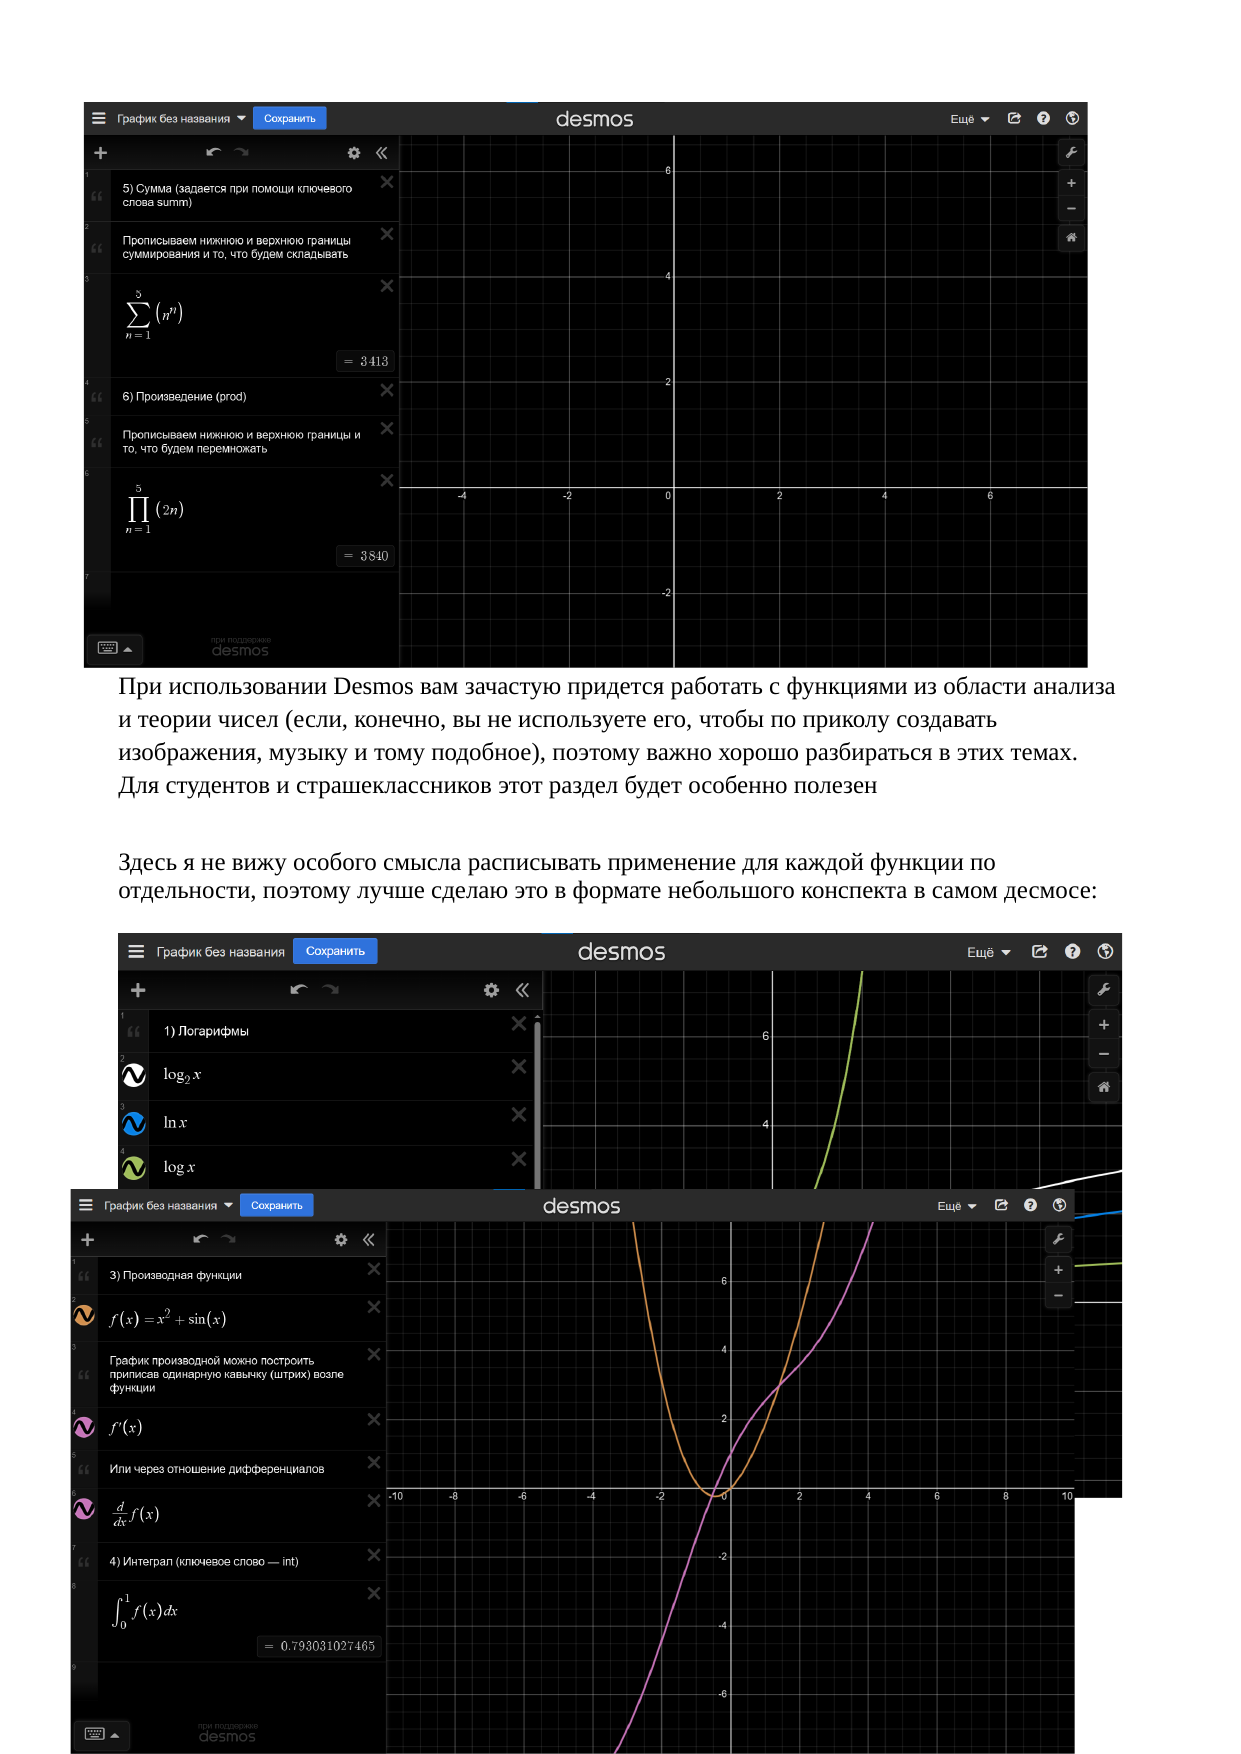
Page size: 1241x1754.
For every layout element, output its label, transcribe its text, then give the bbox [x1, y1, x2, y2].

picture [70, 933, 1123, 1754]
text Здесь я не вижу особого смысла расписывать применение для каждой функции по отдельности, поэтому лучше сделаю это в формате небольшого конспекта в самом десмосе: [118, 847, 1122, 904]
picture [83, 102, 1088, 668]
text При использовании Desmos вам зачастую придется работать с функциями из области анализа и теории чисел (если, конечно, вы не используете его, чтобы по приколу создавать изображения, музыку и тому подобное), поэтому важно хорошо разбираться в этих темах. Для студентов и страшеклассников этот раздел будет особенно полезен [118, 118, 1122, 799]
